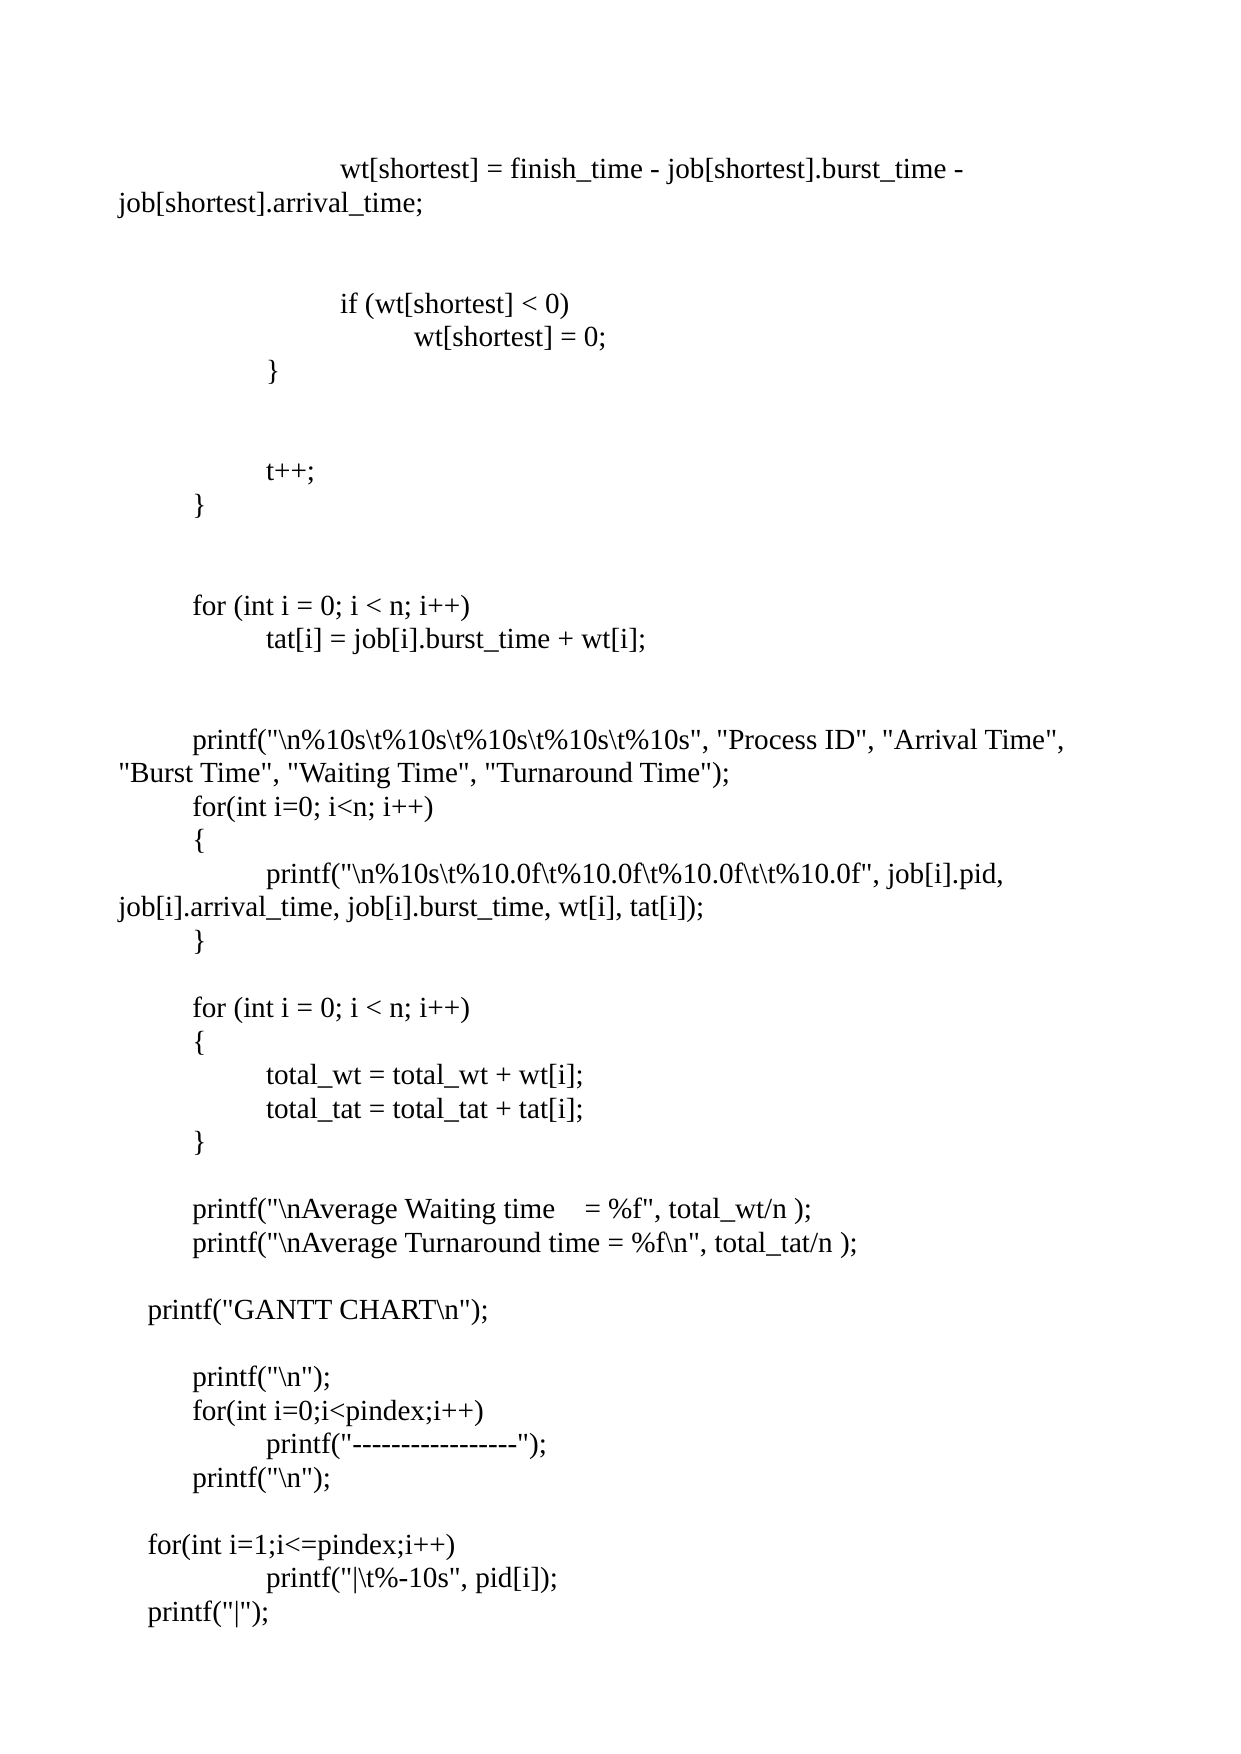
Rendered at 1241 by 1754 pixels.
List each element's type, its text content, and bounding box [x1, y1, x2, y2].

text for(int i=0;i<pindex;i++) [118, 1393, 1122, 1426]
text total_wt = total_wt + wt[i]; [118, 1057, 1122, 1091]
text { [118, 1024, 1122, 1057]
text wt[shortest] = finish_time - job[shortest].burst_time - job[shortest].arrival_time; [118, 152, 1122, 219]
text for (int i = 0; i < n; i++) [118, 588, 1122, 621]
text printf("\nAverage Waiting time = %f", total_wt/n ); [118, 1191, 1122, 1225]
text } [118, 353, 1122, 386]
text for (int i = 0; i < n; i++) [118, 990, 1122, 1024]
text if (wt[shortest] < 0) [118, 286, 1122, 319]
text printf("\n"); [118, 1359, 1122, 1393]
text total_tat = total_tat + tat[i]; [118, 1091, 1122, 1124]
text for(int i=1;i<=pindex;i++) [118, 1527, 1122, 1560]
text printf("\n%10s\t%10.0f\t%10.0f\t%10.0f\t\t%10.0f", job[i].pid, job[i].arrival_time, job[i].burst_time, wt[i], tat[i]); [118, 856, 1122, 923]
text } [118, 487, 1122, 521]
text { [118, 822, 1122, 856]
text } [118, 1124, 1122, 1158]
text for(int i=0; i<n; i++) [118, 789, 1122, 822]
text printf("-----------------"); [118, 1426, 1122, 1460]
text wt[shortest] = 0; [118, 319, 1122, 353]
text printf("|\t%-10s", pid[i]); [118, 1560, 1122, 1594]
text printf("GANTT CHART\n"); [118, 1292, 1122, 1326]
text t++; [118, 453, 1122, 487]
text tat[i] = job[i].burst_time + wt[i]; [118, 621, 1122, 655]
text printf("\n"); [118, 1460, 1122, 1493]
text } [118, 923, 1122, 957]
text printf("\n%10s\t%10s\t%10s\t%10s\t%10s", "Process ID", "Arrival Time", "Burst Time", "Waiting Time", "Turnaround Time"); [118, 722, 1122, 789]
text printf("\nAverage Turnaround time = %f\n", total_tat/n ); [118, 1225, 1122, 1258]
text printf("|"); [118, 1594, 1122, 1627]
